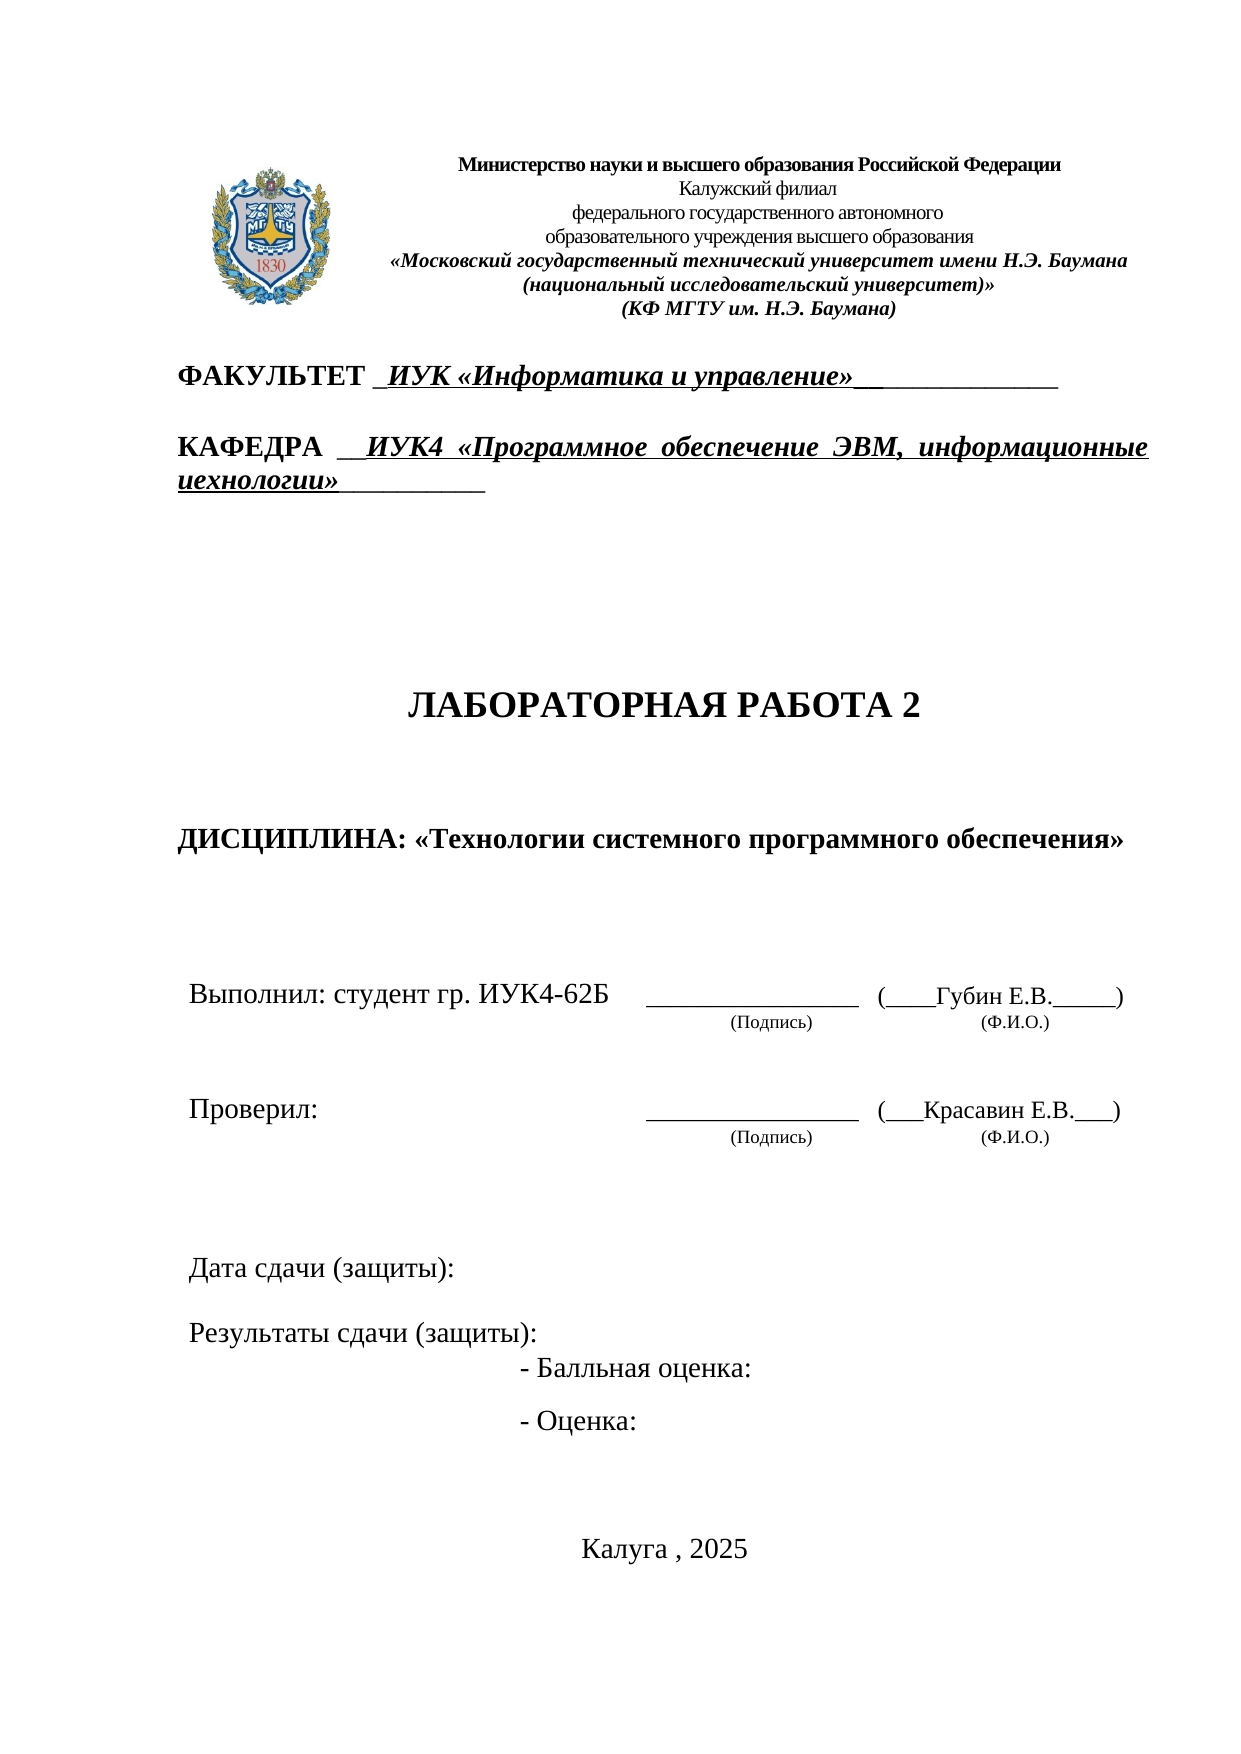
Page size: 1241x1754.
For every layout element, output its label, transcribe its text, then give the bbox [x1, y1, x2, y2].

text КАФЕДРА __ИУК4 «Программное обеспечение ЭВМ, информационные иехнологии»__________ [177, 429, 1152, 496]
text ФАКУЛЬТЕТ _ИУК «Информатика и управление»______________ [177, 358, 1152, 391]
table_cell _________________ (___Красавин Е.В.___) (Подпись) (Ф.И.О.) [635, 1070, 1174, 1185]
table_cell - Балльная оценка: - Оценка: [508, 1350, 1174, 1464]
table_header Министерство науки и высшего образования Российской Федерации Калужский филиал федерального государственного автономного образовательного учреждения высшего образования «Московский государственный технический университет имени Н.Э. Баумана (национальный исследовательский университет)» (КФ МГТУ им. Н.Э. Баумана) [354, 152, 1166, 320]
picture [211, 167, 331, 305]
table_cell [177, 1350, 508, 1464]
table_cell Проверил: [177, 1070, 635, 1185]
table_header Выполнил: студент гр. ИУК4-62Б [177, 956, 635, 1070]
table_header _________________ (____Губин Е.В._____) (Подпись) (Ф.И.О.) [635, 956, 1174, 1070]
text ЛАБОРАТОРНАЯ РАБОТА 2 [177, 683, 1152, 726]
table_cell Дата сдачи (защиты): Результаты сдачи (защиты): [177, 1185, 1174, 1350]
text Калуга , 2025 [177, 1532, 1152, 1565]
text ДИСЦИПЛИНА: «Технологии системного программного обеспечения» [177, 822, 1152, 855]
table_header [189, 152, 354, 320]
